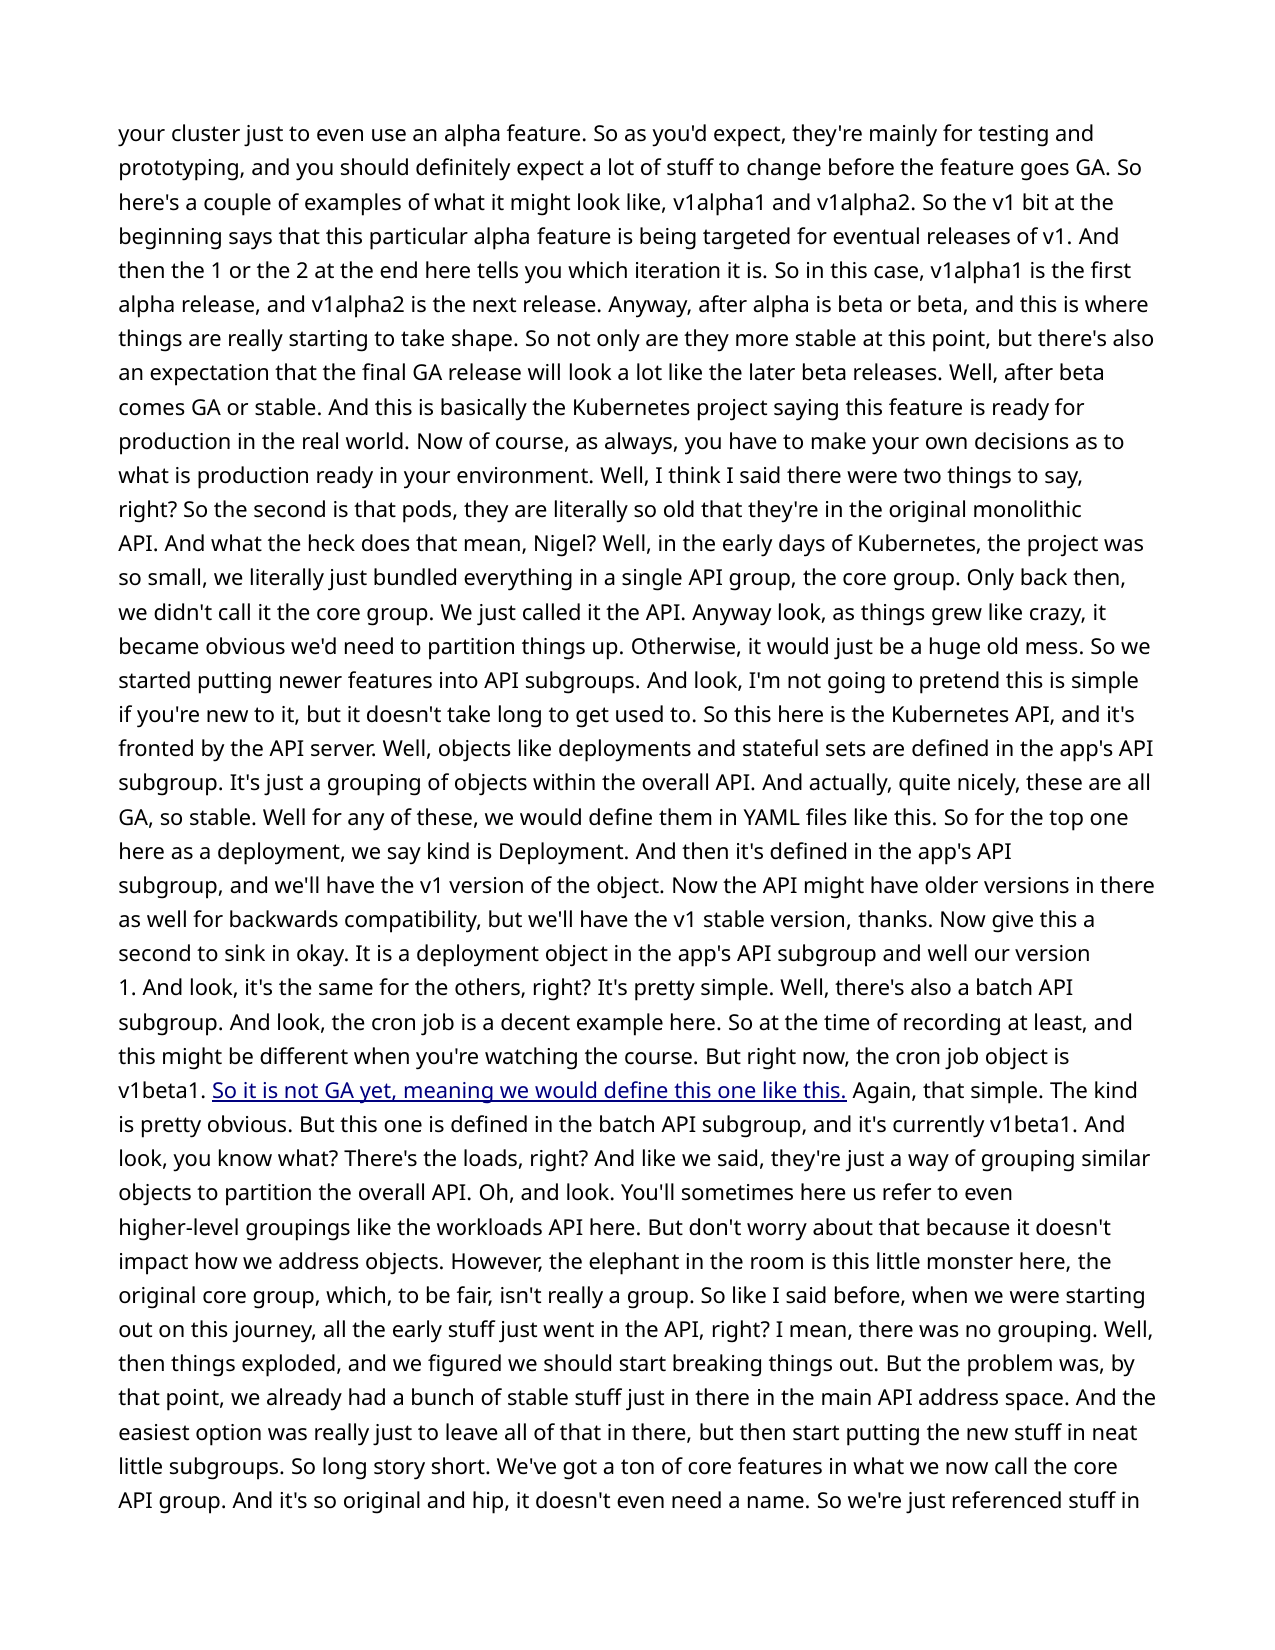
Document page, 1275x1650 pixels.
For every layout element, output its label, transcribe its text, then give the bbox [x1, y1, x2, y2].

text your cluster just to even use an alpha feature. So as you'd expect, they're mainly for testing and prototyping, and you should definitely expect a lot of stuff to change before the feature goes GA. So here's a couple of examples of what it might look like, v1alpha1 and v1alpha2. So the v1 bit at the beginning says that this particular alpha feature is being targeted for eventual releases of v1. And then the 1 or the 2 at the end here tells you which iteration it is. So in this case, v1alpha1 is the first alpha release, and v1alpha2 is the next release. Anyway, after alpha is beta or beta, and this is where things are really starting to take shape. So not only are they more stable at this point, but there's also an expectation that the final GA release will look a lot like the later beta releases. Well, after beta comes GA or stable. And this is basically the Kubernetes project saying this feature is ready for production in the real world. Now of course, as always, you have to make your own decisions as to what is production ready in your environment. Well, I think I said there were two things to say, right? So the second is that pods, they are literally so old that they're in the original monolithic API. And what the heck does that mean, Nigel? Well, in the early days of Kubernetes, the project was so small, we literally just bundled everything in a single API group, the core group. Only back then, we didn't call it the core group. We just called it the API. Anyway look, as things grew like crazy, it became obvious we'd need to partition things up. Otherwise, it would just be a huge old mess. So we started putting newer features into API subgroups. And look, I'm not going to pretend this is simple if you're new to it, but it doesn't take long to get used to. So this here is the Kubernetes API, and it's fronted by the API server. Well, objects like deployments and stateful sets are defined in the app's API subgroup. It's just a grouping of objects within the overall API. And actually, quite nicely, these are all GA, so stable. Well for any of these, we would define them in YAML files like this. So for the top one here as a deployment, we say kind is Deployment. And then it's defined in the app's API subgroup, and we'll have the v1 version of the object. Now the API might have older versions in there as well for backwards compatibility, but we'll have the v1 stable version, thanks. Now give this a second to sink in okay. It is a deployment object in the app's API subgroup and well our version 1. And look, it's the same for the others, right? It's pretty simple. Well, there's also a batch API subgroup. And look, the cron job is a decent example here. So at the time of recording at least, and this might be different when you're watching the course. But right now, the cron job object is v1beta1. So it is not GA yet, meaning we would define this one like this. Again, that simple. The kind is pretty obvious. But this one is defined in the batch API subgroup, and it's currently v1beta1. And look, you know what? There's the loads, right? And like we said, they're just a way of grouping similar objects to partition the overall API. Oh, and look. You'll sometimes here us refer to even higher‑level groupings like the workloads API here. But don't worry about that because it doesn't impact how we address objects. However, the elephant in the room is this little monster here, the original core group, which, to be fair, isn't really a group. So like I said before, when we were starting out on this journey, all the early stuff just went in the API, right? I mean, there was no grouping. Well, then things exploded, and we figured we should start breaking things out. But the problem was, by that point, we already had a bunch of stable stuff just in there in the main API address space. And the easiest option was really just to leave all of that in there, but then start putting the new stuff in neat little subgroups. So long story short. We've got a ton of core features in what we now call the core API group. And it's so original and hip, it doesn't even need a name. So we're just referenced stuff in [118, 118, 1157, 1514]
